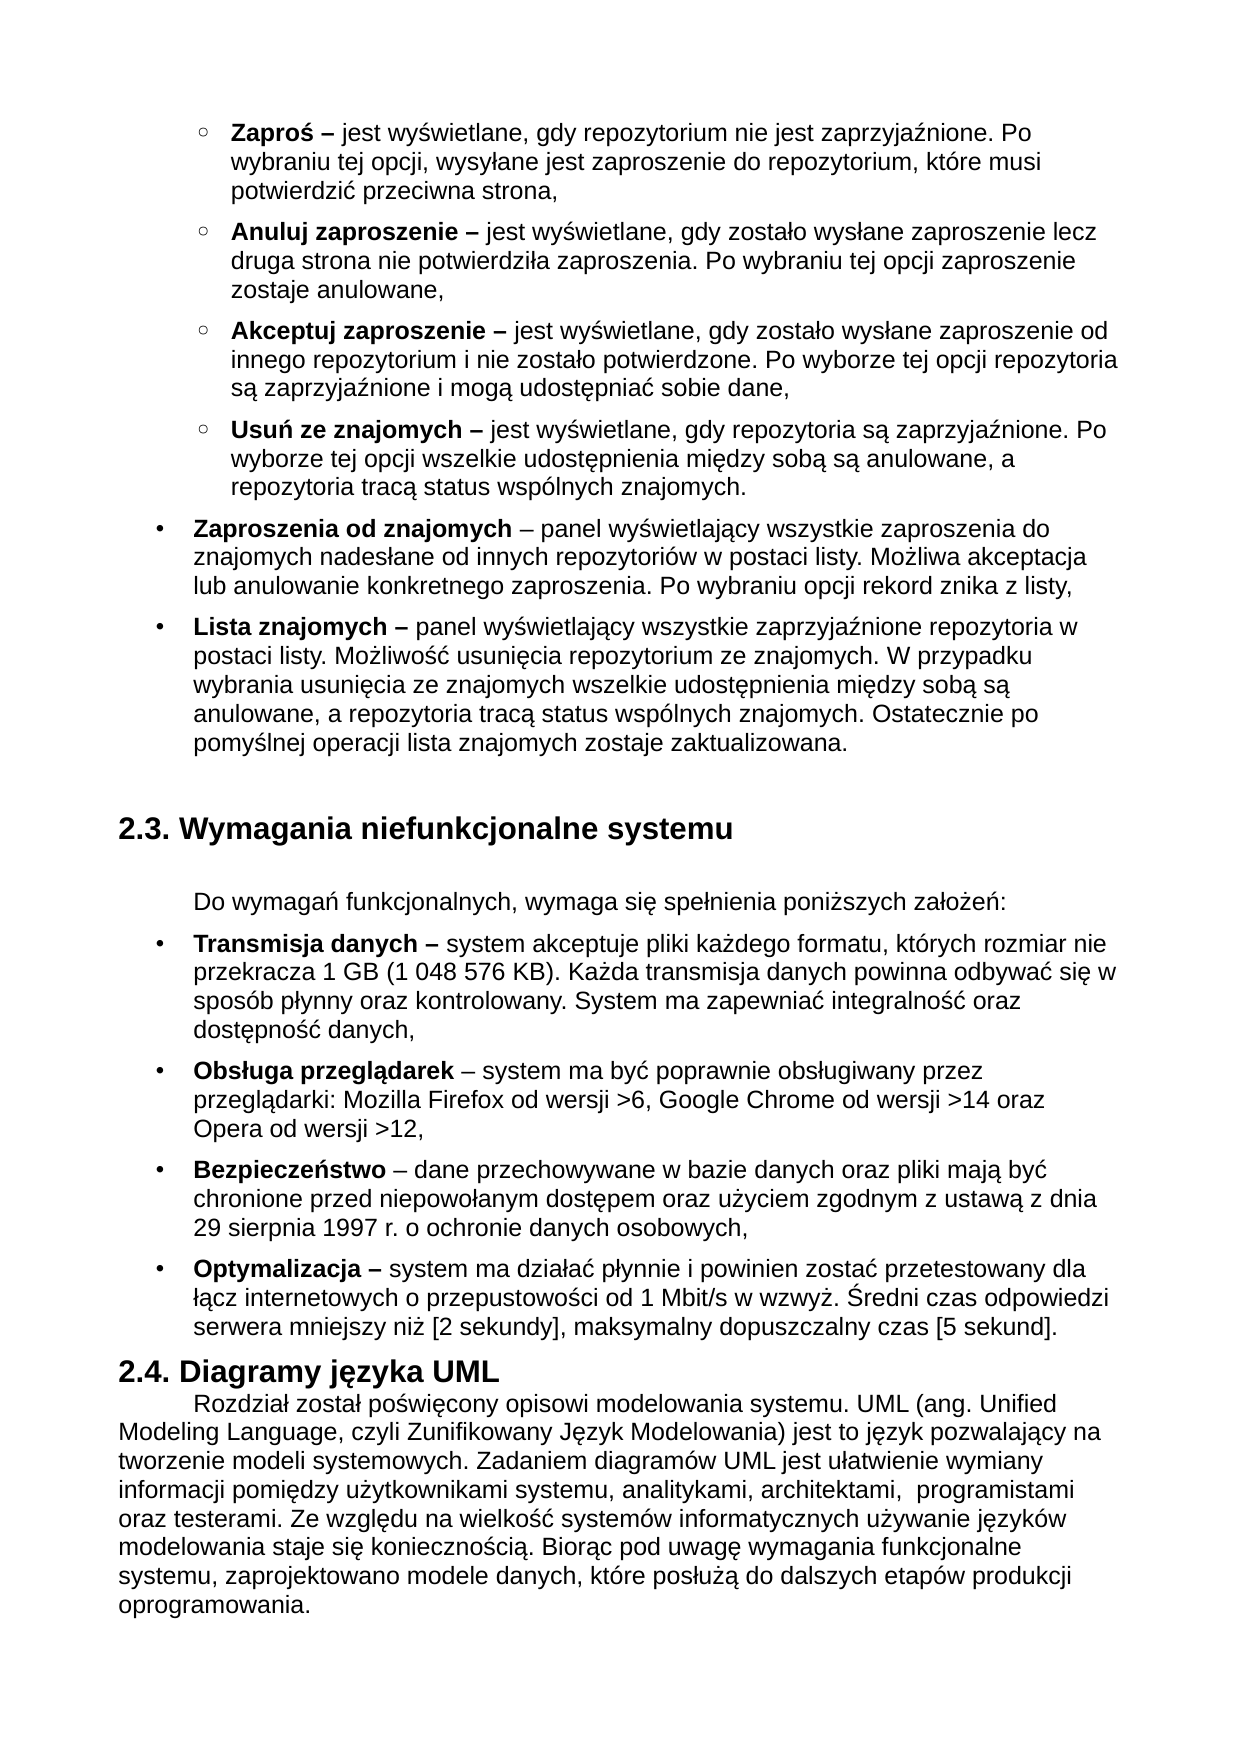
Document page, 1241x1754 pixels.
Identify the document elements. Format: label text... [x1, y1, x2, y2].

list Transmisja danych – system akceptuje pliki każdego formatu, których rozmiar nie przekracza 1 GB (1 048 576 KB). Każda transmisja danych powinna odbywać się w sposób płynny oraz kontrolowany. System ma zapewniać integralność oraz dostępność danych, [156, 928, 1122, 1044]
text Rozdział został poświęcony opisowi modelowania systemu. UML (ang. Unified Modeling Language, czyli Zunifikowany Język Modelowania) jest to język pozwalający na tworzenie modeli systemowych. Zadaniem diagramów UML jest ułatwienie wymiany informacji pomiędzy użytkownikami systemu, analitykami, architektami, programistami oraz testerami. Ze względu na wielkość systemów informatycznych używanie języków modelowania staje się koniecznością. Biorąc pod uwagę wymagania funkcjonalne systemu, zaprojektowano modele danych, które posłużą do dalszych etapów produkcji oprogramowania. [118, 1389, 1122, 1619]
subtitle Wymagania niefunkcjonalne systemu [118, 810, 1122, 846]
text Do wymagań funkcjonalnych, wymaga się spełnienia poniższych założeń: [118, 887, 1122, 916]
list Akceptuj zaproszenie – jest wyświetlane, gdy zostało wysłane zaproszenie od innego repozytorium i nie zostało potwierdzone. Po wyborze tej opcji repozytoria są zaprzyjaźnione i mogą udostępniać sobie dane, [193, 316, 1122, 402]
list Optymalizacja – system ma działać płynnie i powinien zostać przetestowany dla łącz internetowych o przepustowości od 1 Mbit/s w wzwyż. Średni czas odpowiedzi serwera mniejszy niż [2 sekundy], maksymalny dopuszczalny czas [5 sekund]. [156, 1254, 1122, 1340]
subtitle Diagramy języka UML [118, 1353, 1122, 1389]
list Zaproś – jest wyświetlane, gdy repozytorium nie jest zaprzyjaźnione. Po wybraniu tej opcji, wysyłane jest zaproszenie do repozytorium, które musi potwierdzić przeciwna strona, [193, 118, 1122, 204]
list Anuluj zaproszenie – jest wyświetlane, gdy zostało wysłane zaproszenie lecz druga strona nie potwierdziła zaproszenia. Po wybraniu tej opcji zaproszenie zostaje anulowane, [193, 217, 1122, 303]
list Zaproszenia od znajomych – panel wyświetlający wszystkie zaproszenia do znajomych nadesłane od innych repozytoriów w postaci listy. Możliwa akceptacja lub anulowanie konkretnego zaproszenia. Po wybraniu opcji rekord znika z listy, [156, 513, 1122, 600]
list Obsługa przeglądarek – system ma być poprawnie obsługiwany przez przeglądarki: Mozilla Firefox od wersji >6, Google Chrome od wersji >14 oraz Opera od wersji >12, [156, 1056, 1122, 1142]
list Lista znajomych – panel wyświetlający wszystkie zaprzyjaźnione repozytoria w postaci listy. Możliwość usunięcia repozytorium ze znajomych. W przypadku wybrania usunięcia ze znajomych wszelkie udostępnienia między sobą są anulowane, a repozytoria tracą status wspólnych znajomych. Ostatecznie po pomyślnej operacji lista znajomych zostaje zaktualizowana. [156, 612, 1122, 756]
list Bezpieczeństwo – dane przechowywane w bazie danych oraz pliki mają być chronione przed niepowołanym dostępem oraz użyciem zgodnym z ustawą z dnia 29 sierpnia 1997 r. o ochronie danych osobowych, [156, 1155, 1122, 1241]
list Usuń ze znajomych – jest wyświetlane, gdy repozytoria są zaprzyjaźnione. Po wyborze tej opcji wszelkie udostępnienia między sobą są anulowane, a repozytoria tracą status wspólnych znajomych. [193, 415, 1122, 501]
